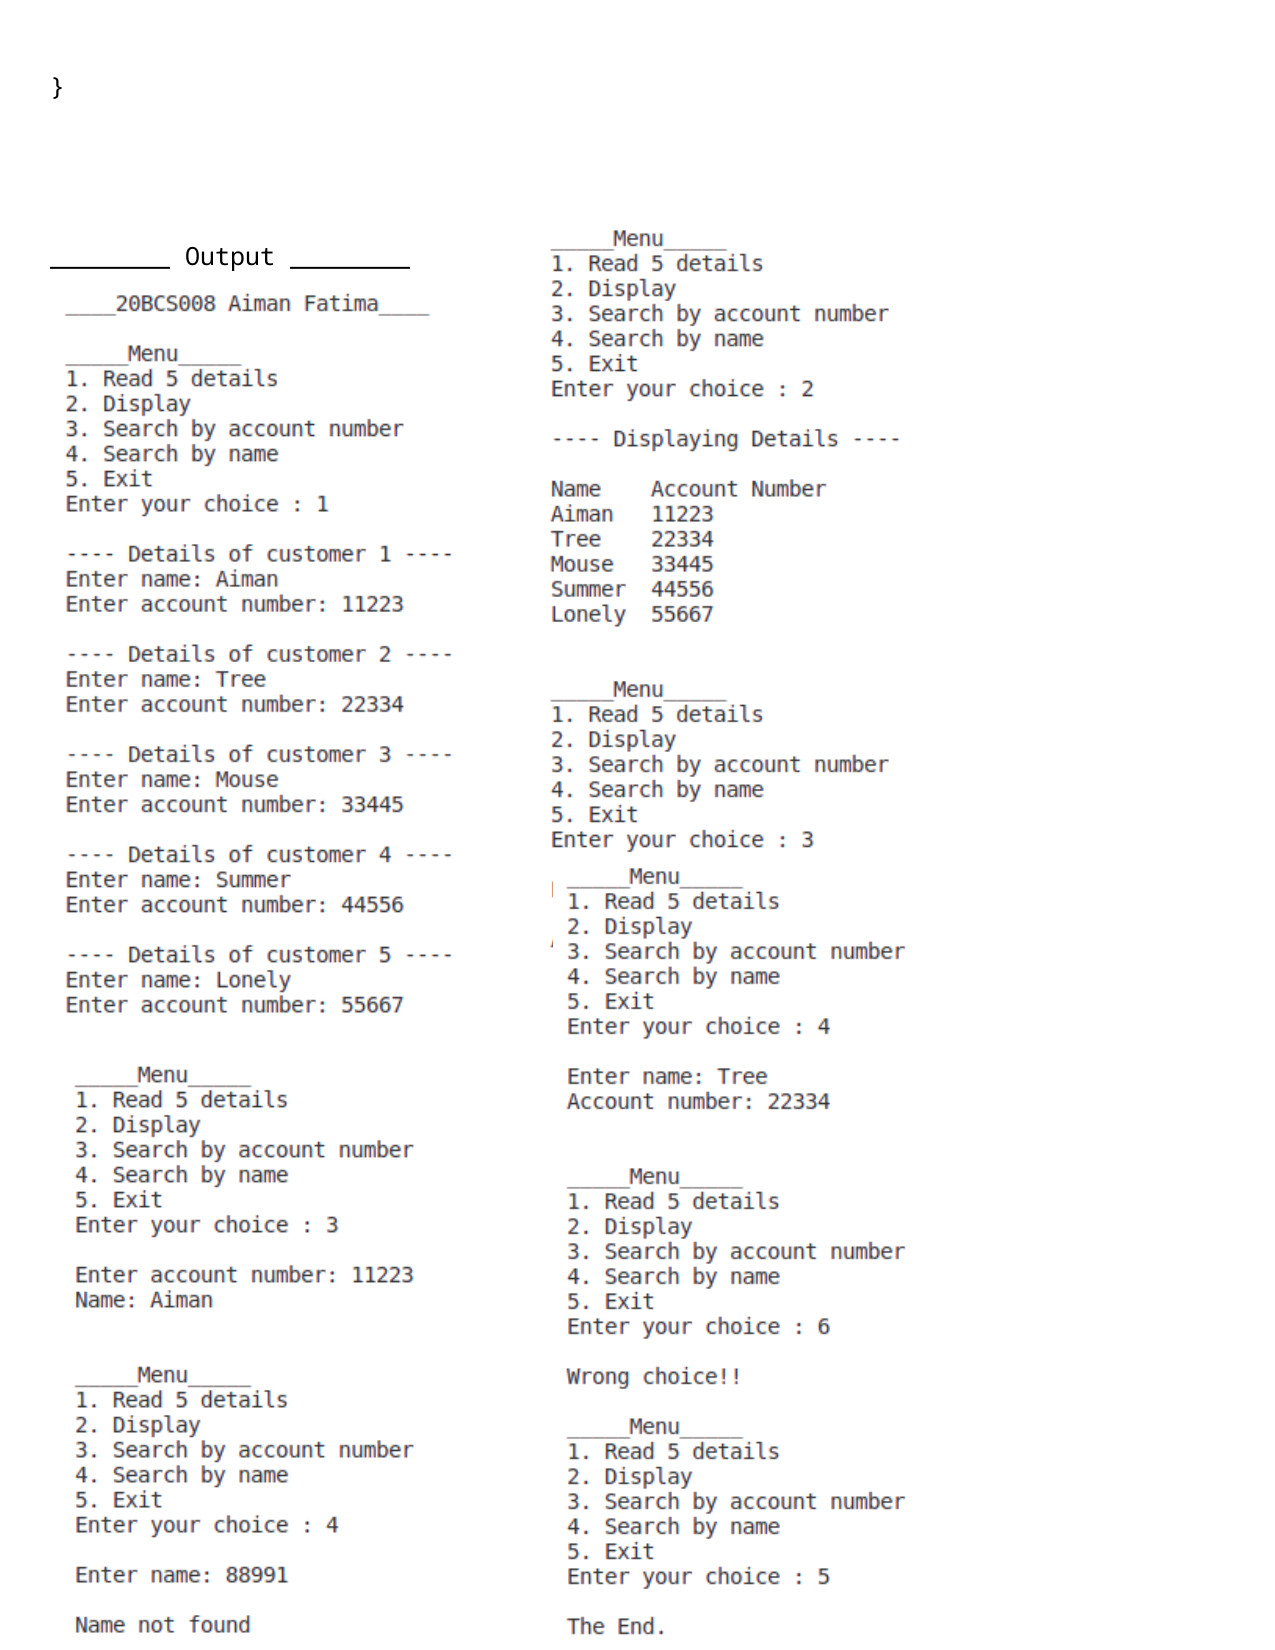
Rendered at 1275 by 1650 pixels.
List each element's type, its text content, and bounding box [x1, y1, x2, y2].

picture [529, 215, 935, 1650]
text } [50, 69, 1225, 103]
text ________ Output ________ [50, 239, 529, 273]
picture [42, 281, 514, 1030]
picture [50, 1042, 431, 1650]
text [925, 239, 1225, 273]
